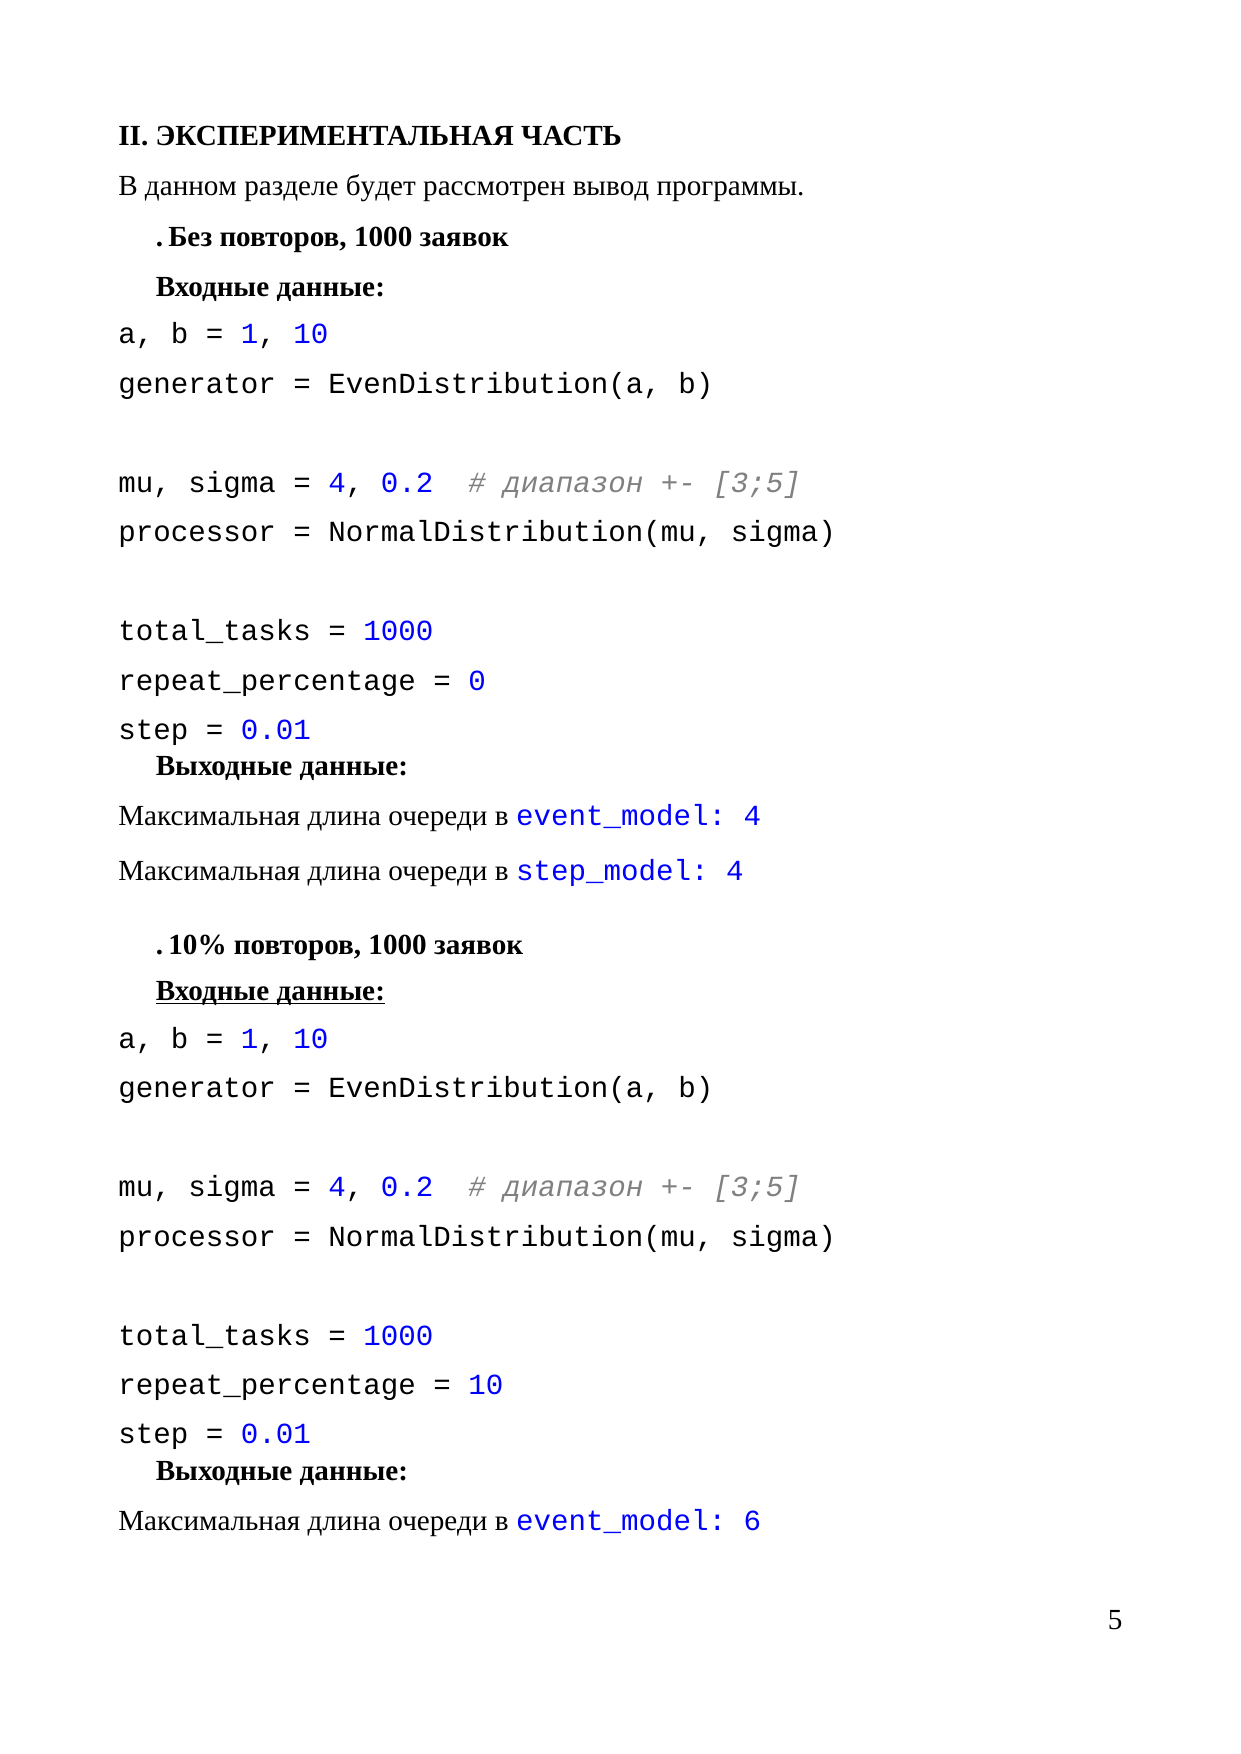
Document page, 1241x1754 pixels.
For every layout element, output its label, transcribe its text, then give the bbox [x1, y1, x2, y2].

subtitle Входные данные: [156, 973, 1122, 1007]
subtitle Выходные данные: [156, 748, 1122, 782]
table_header a, b = 1, 10 generator = EvenDistribution(a, b) mu, sigma = 4, 0.2 # диапазон +- [3;5] processor = NormalDistribution(mu, sigma) total_tasks = 1000 repeat_percentage = 0 step = 0.01 [118, 319, 1122, 748]
subtitle 10% повторов, 1000 заявок [156, 927, 1122, 961]
subtitle Выходные данные: [156, 1453, 1122, 1486]
text Максимальная длина очереди в step_model: 4 [118, 853, 1122, 889]
table_header a, b = 1, 10 generator = EvenDistribution(a, b) mu, sigma = 4, 0.2 # диапазон +- [3;5] processor = NormalDistribution(mu, sigma) total_tasks = 1000 repeat_percentage = 10 step = 0.01 [118, 1024, 1122, 1453]
text Максимальная длина очереди в event_model: 6 [118, 1503, 1122, 1539]
subtitle Без повторов, 1000 заявок [156, 219, 1122, 252]
subtitle II. ЭКСПЕРИМЕНТАЛЬНАЯ ЧАСТЬ [118, 118, 1122, 152]
text В данном разделе будет рассмотрен вывод программы. [118, 168, 1122, 202]
subtitle Входные данные: [156, 269, 1122, 303]
text Максимальная длина очереди в event_model: 4 [118, 798, 1122, 834]
